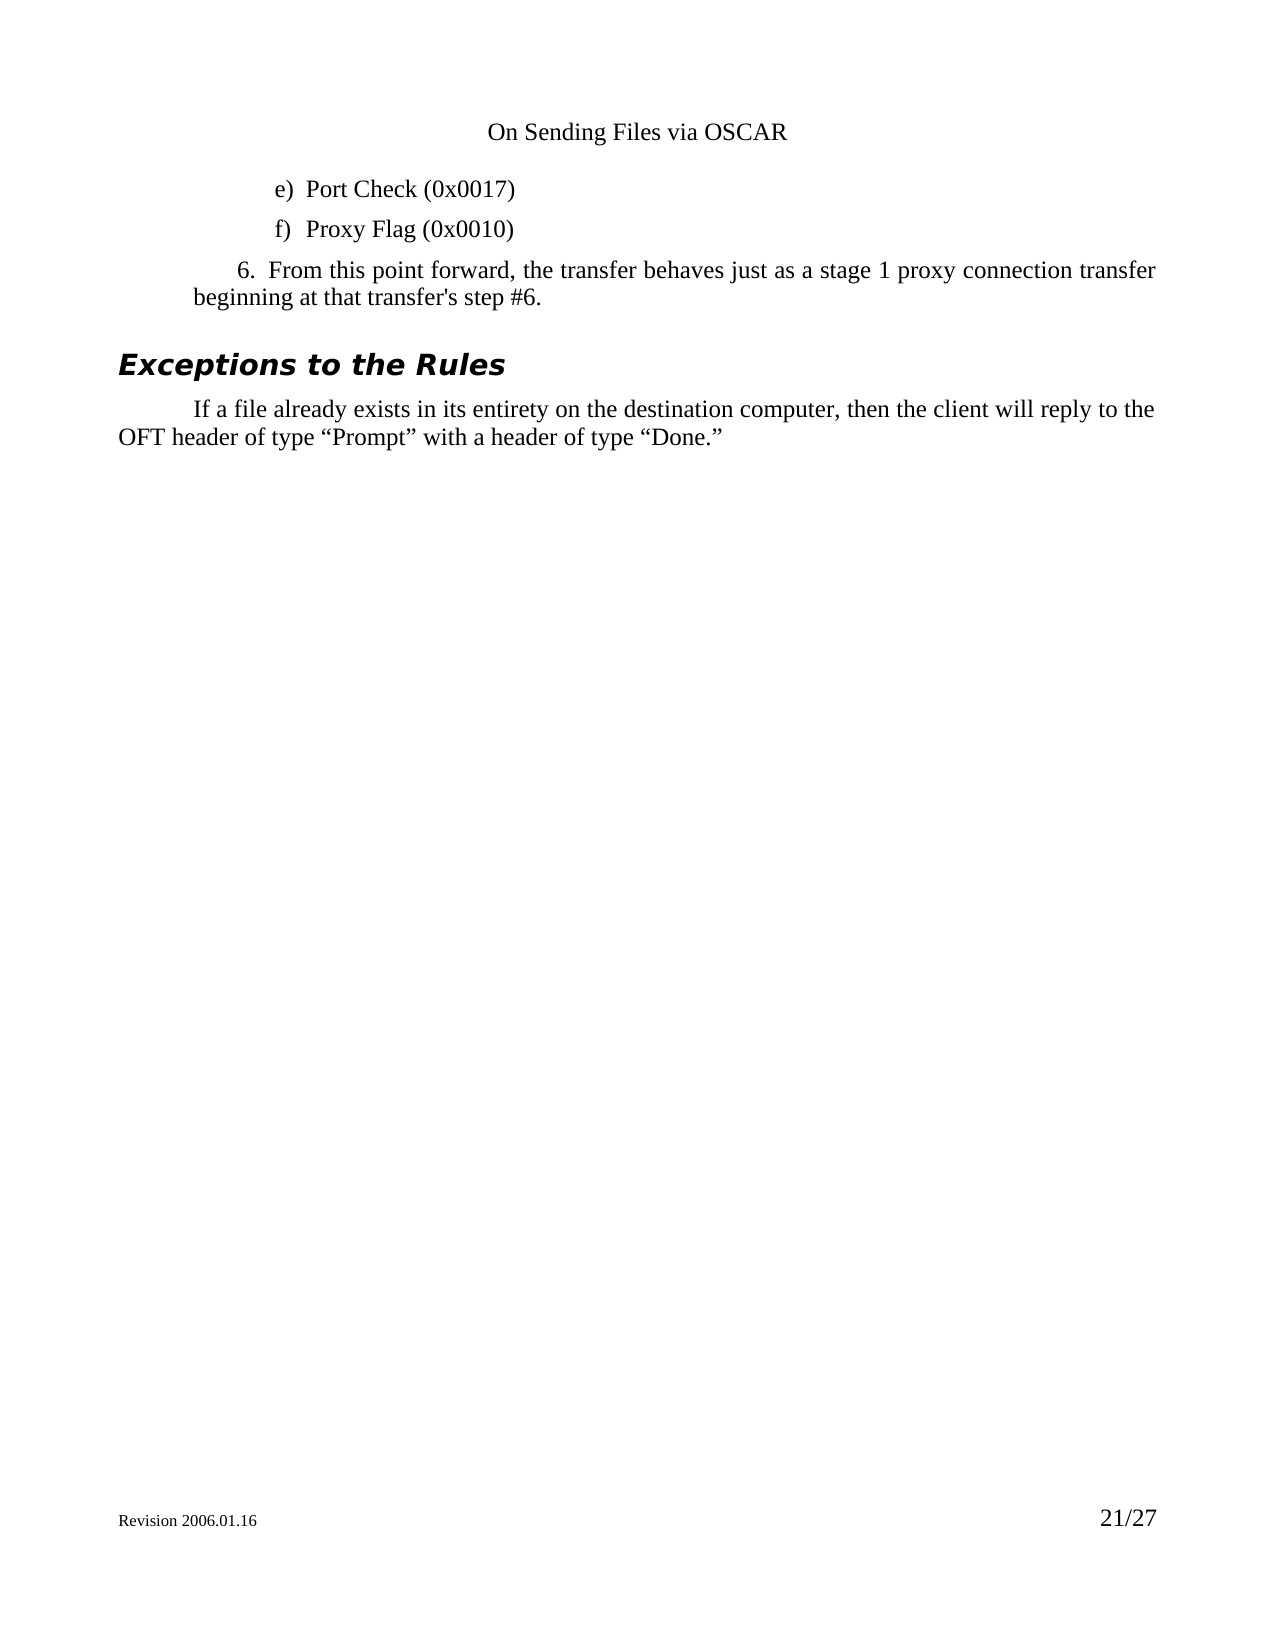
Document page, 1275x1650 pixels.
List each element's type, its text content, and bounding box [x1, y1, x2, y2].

list From this point forward, the transfer behaves just as a stage 1 proxy connection transfer beginning at that transfer's step #6. [156, 256, 1157, 311]
subtitle Exceptions to the Rules [118, 349, 1157, 383]
text If a file already exists in its entirety on the destination computer, then the client will reply to the OFT header of type “Prompt” with a header of type “Done.” [118, 395, 1157, 451]
list Proxy Flag (0x0010) [193, 216, 1157, 243]
list Port Check (0x0017) [193, 175, 1157, 203]
